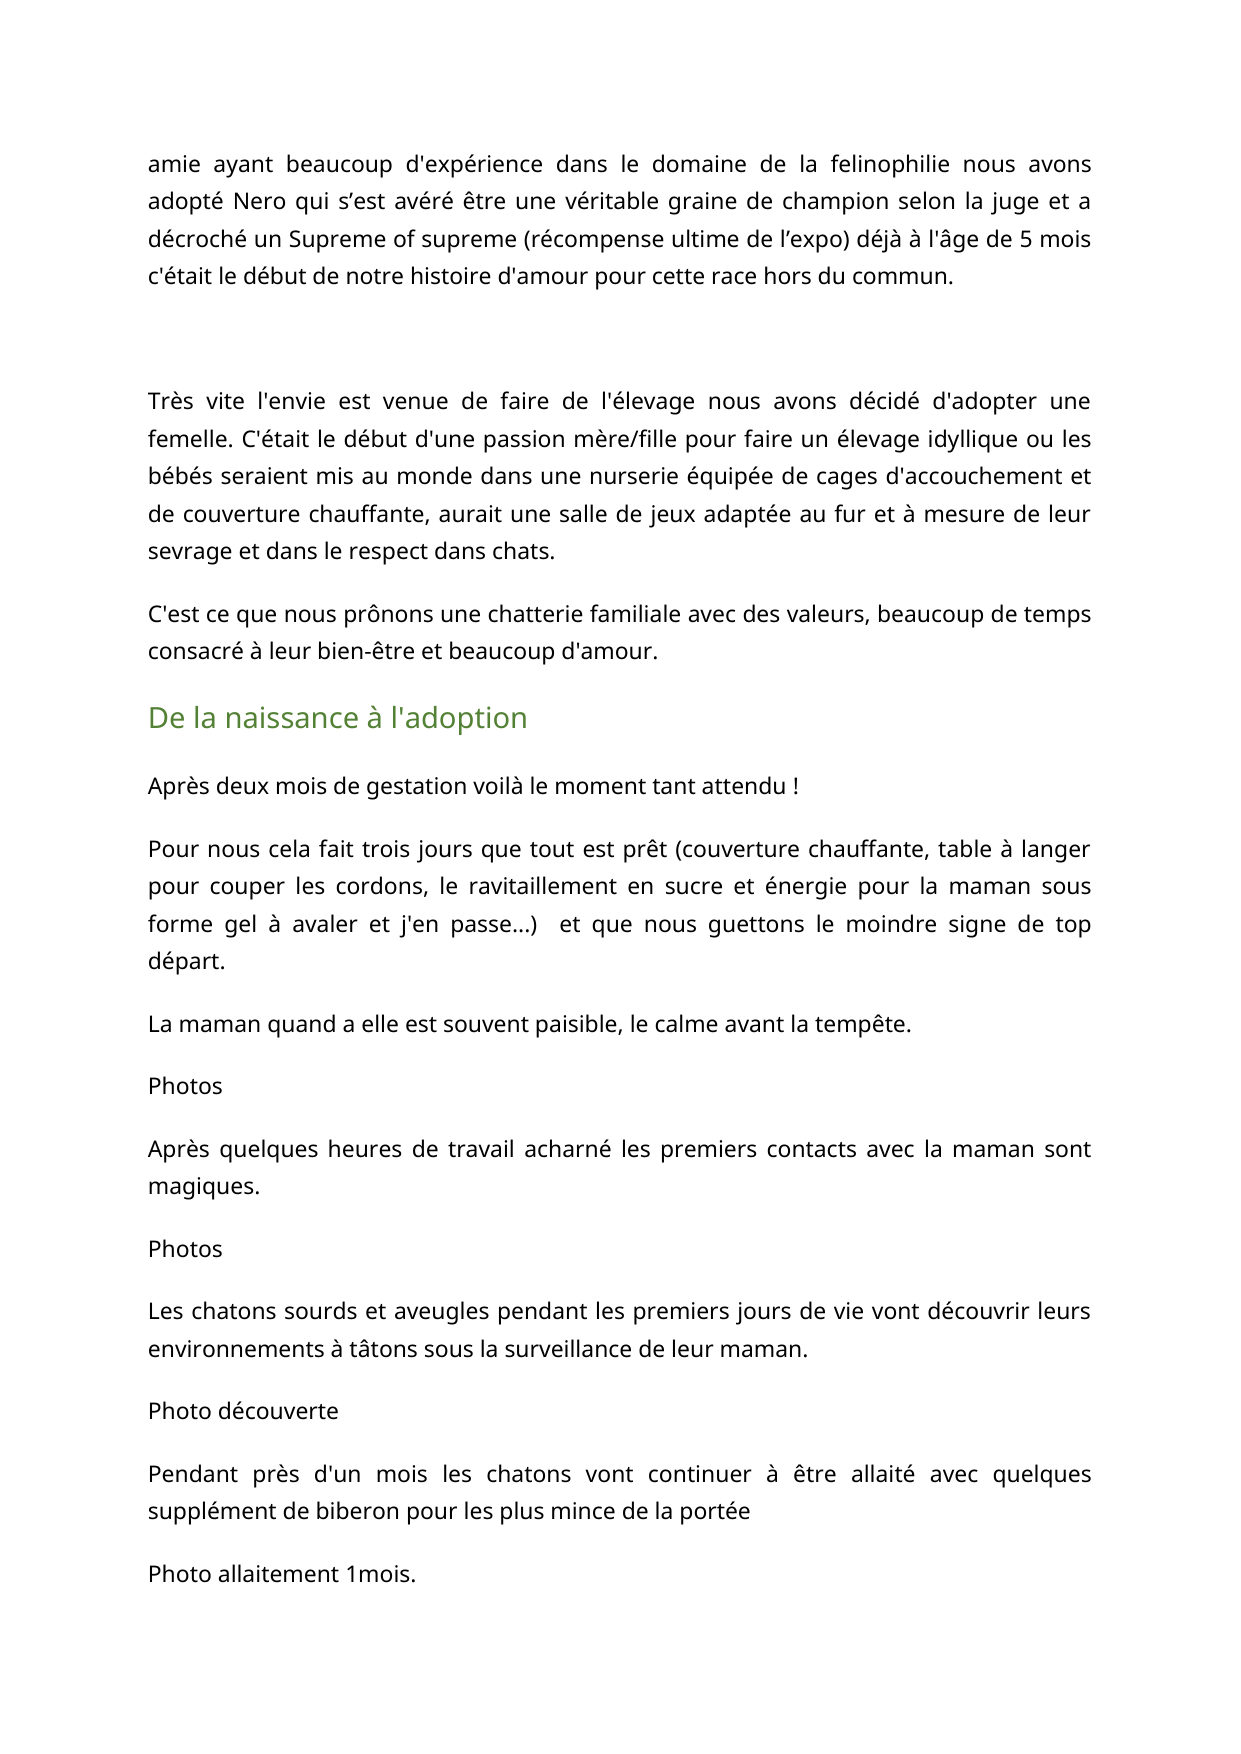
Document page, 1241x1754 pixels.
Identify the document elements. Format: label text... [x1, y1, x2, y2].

text Après quelques heures de travail acharné les premiers contacts avec la maman sont magiques. [148, 1133, 1093, 1201]
text Très vite l'envie est venue de faire de l'élevage nous avons décidé d'adopter une femelle. C'était le début d'une passion mère/fille pour faire un élevage idyllique ou les bébés seraient mis au monde dans une nurserie équipée de cages d'accouchement et de couverture chauffante, aurait une salle de jeux adaptée au fur et à mesure de leur sevrage et dans le respect dans chats. [148, 385, 1093, 566]
subtitle De la naissance à l'adoption [148, 698, 1093, 737]
text amie ayant beaucoup d'expérience dans le domaine de la felinophilie nous avons adopté Nero qui s’est avéré être une véritable graine de champion selon la juge et a décroché un Supreme of supreme (récompense ultime de l’expo) déjà à l'âge de 5 mois c'était le début de notre histoire d'amour pour cette race hors du commun. [148, 148, 1093, 291]
text C'est ce que nous prônons une chatterie familiale avec des valeurs, beaucoup de temps consacré à leur bien-être et beaucoup d'amour. [148, 598, 1093, 666]
text Photo découverte [148, 1395, 1093, 1426]
text Les chatons sourds et aveugles pendant les premiers jours de vie vont découvrir leurs environnements à tâtons sous la surveillance de leur maman. [148, 1295, 1093, 1364]
text Pour nous cela fait trois jours que tout est prêt (couverture chauffante, table à langer pour couper les cordons, le ravitaillement en sucre et énergie pour la maman sous forme gel à avaler et j'en passe...) et que nous guettons le moindre signe de top départ. [148, 833, 1093, 976]
text Après deux mois de gestation voilà le moment tant attendu ! [148, 770, 1093, 801]
text Photo allaitement 1mois. [148, 1558, 1093, 1589]
text La maman quand a elle est souvent paisible, le calme avant la tempête. [148, 1008, 1093, 1039]
text Pendant près d'un mois les chatons vont continuer à être allaité avec quelques supplément de biberon pour les plus mince de la portée [148, 1458, 1093, 1526]
text Photos [148, 1233, 1093, 1264]
text Photos [148, 1070, 1093, 1101]
